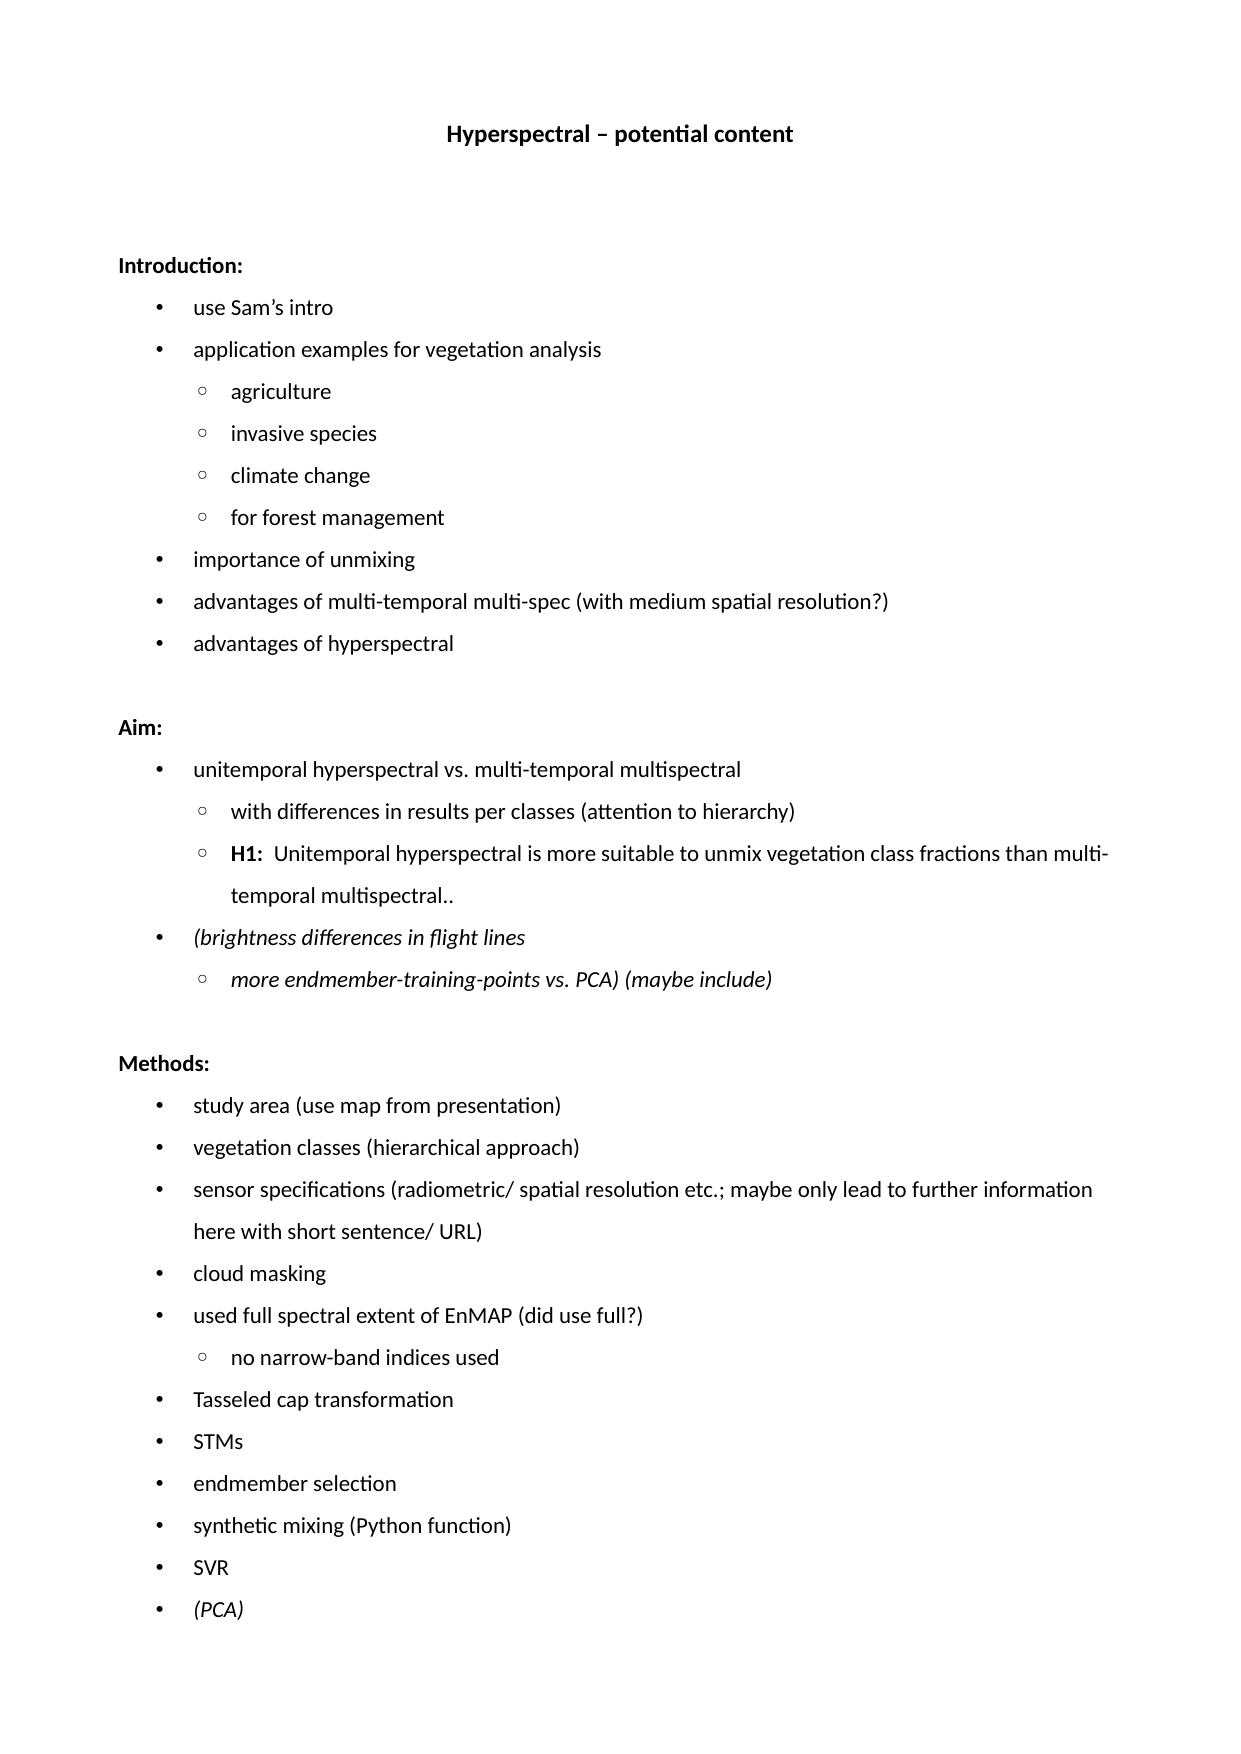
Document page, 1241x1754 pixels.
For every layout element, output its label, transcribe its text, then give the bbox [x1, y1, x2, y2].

list use Sam’s intro [156, 293, 1122, 322]
list H1: Unitemporal hyperspectral is more suitable to unmix vegetation class fractions than multi-temporal multispectral.. [193, 839, 1122, 909]
list study area (use map from presentation) [156, 1091, 1122, 1119]
list advantages of hyperspectral [156, 629, 1122, 657]
list STMs [156, 1427, 1122, 1455]
text Hyperspectral – potential content [118, 118, 1122, 149]
list climate change [193, 461, 1122, 489]
list importance of unmixing [156, 545, 1122, 573]
list invasive species [193, 419, 1122, 447]
list SVR [156, 1553, 1122, 1581]
list application examples for vegetation analysis [156, 336, 1122, 363]
list (brightness differences in flight lines [156, 923, 1122, 951]
list cloud masking [156, 1259, 1122, 1287]
list advantages of multi-temporal multi-spec (with medium spatial resolution?) [156, 587, 1122, 615]
list unitemporal hyperspectral vs. multi-temporal multispectral [156, 755, 1122, 783]
list vegetation classes (hierarchical approach) [156, 1133, 1122, 1161]
list with differences in results per classes (attention to hierarchy) [193, 797, 1122, 825]
list more endmember-training-points vs. PCA) (maybe include) [193, 965, 1122, 993]
text Aim: [118, 713, 1122, 741]
text Methods: [118, 1049, 1122, 1077]
list (PCA) [156, 1595, 1122, 1623]
list sensor specifications (radiometric/ spatial resolution etc.; maybe only lead to further information here with short sentence/ URL) [156, 1175, 1122, 1245]
list for forest management [193, 503, 1122, 531]
list agriculture [193, 377, 1122, 406]
list endmember selection [156, 1469, 1122, 1497]
list no narrow-band indices used [193, 1343, 1122, 1371]
list synthetic mixing (Python function) [156, 1511, 1122, 1539]
list used full spectral extent of EnMAP (did use full?) [156, 1301, 1122, 1329]
text Introduction: [118, 252, 1122, 279]
list Tasseled cap transformation [156, 1385, 1122, 1413]
